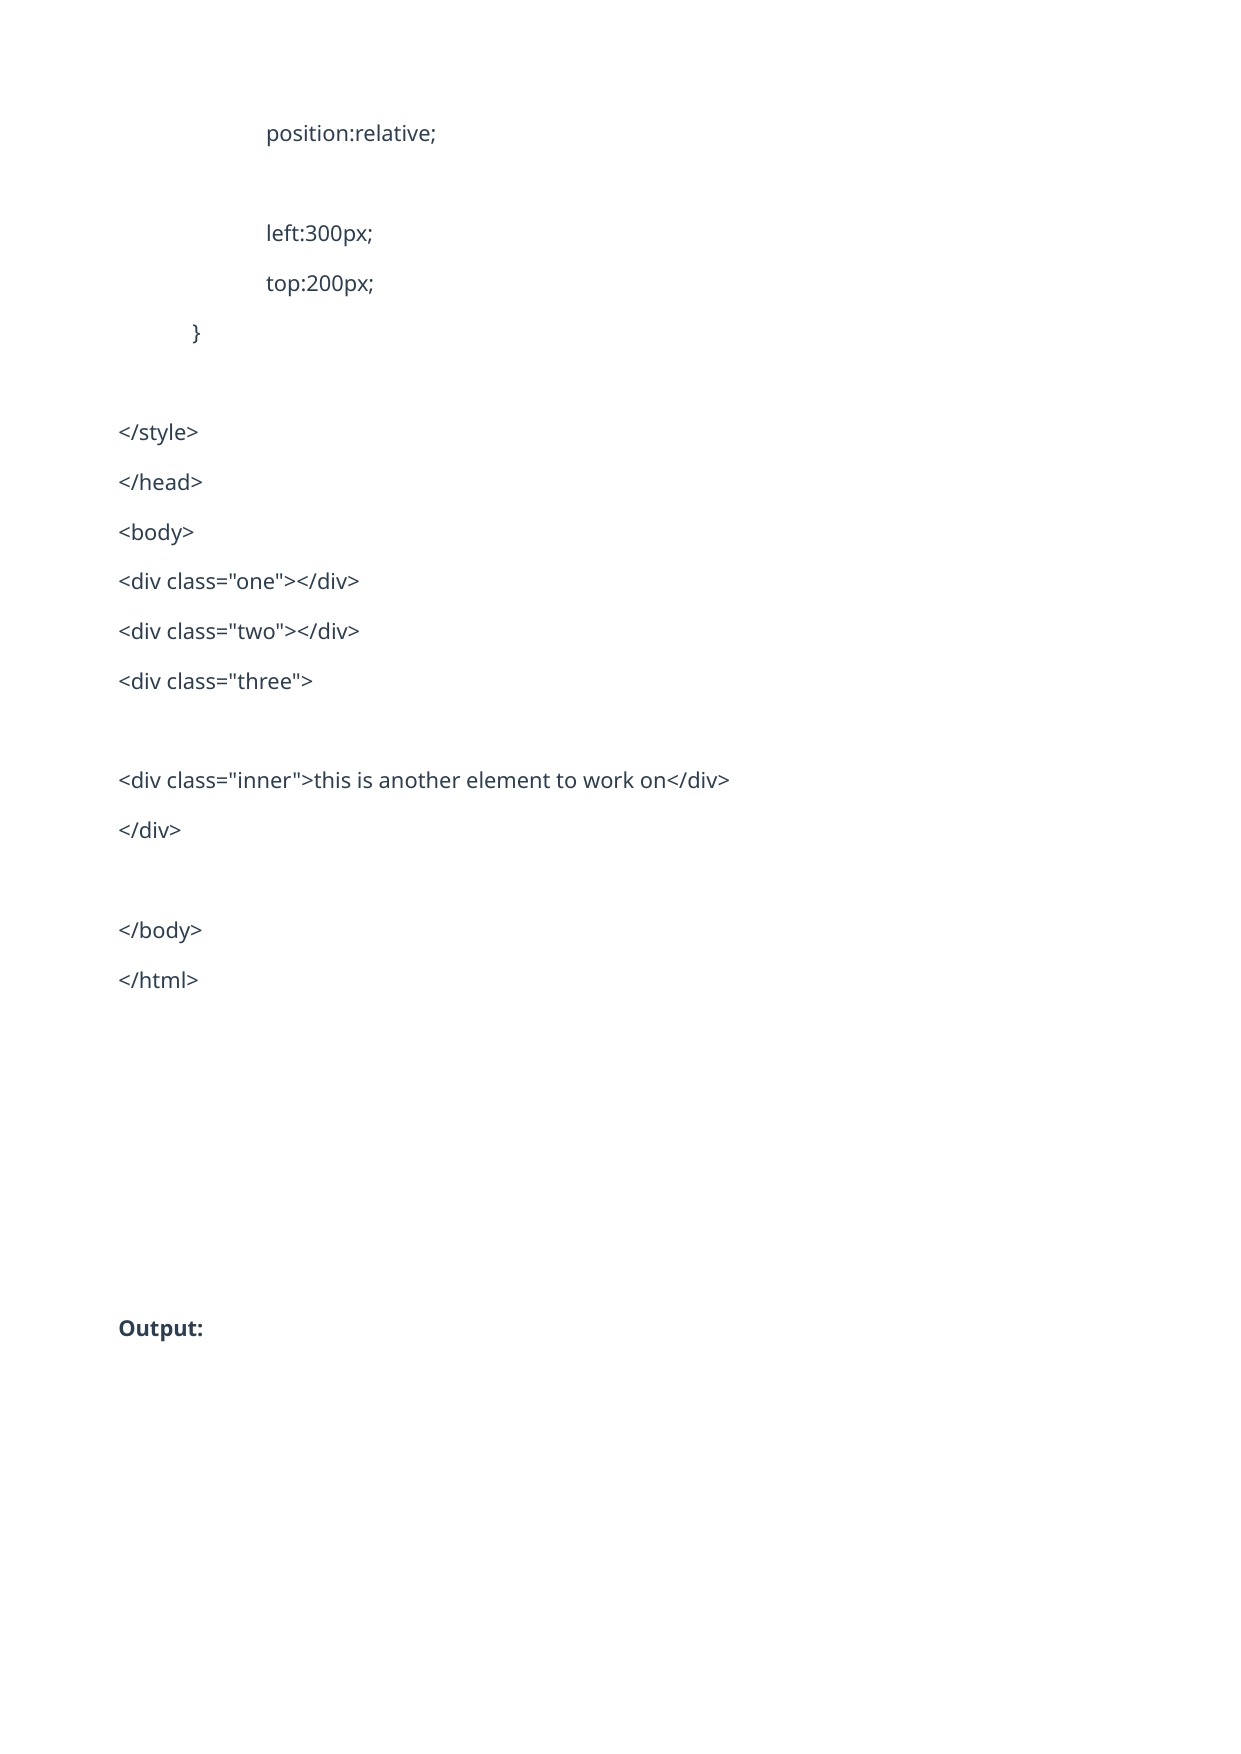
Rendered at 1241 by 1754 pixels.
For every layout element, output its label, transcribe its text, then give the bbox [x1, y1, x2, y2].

text position:relative; [118, 118, 1122, 148]
text } [118, 317, 1122, 347]
text top:200px; [118, 267, 1122, 297]
text <div class="two"></div> [118, 616, 1122, 646]
text </style> [118, 417, 1122, 447]
text <div class="inner">this is another element to work on</div> [118, 765, 1122, 795]
text <div class="one"></div> [118, 566, 1122, 596]
text Output: [118, 1313, 1122, 1343]
text <div class="three"> [118, 666, 1122, 696]
text <body> [118, 516, 1122, 546]
text </head> [118, 467, 1122, 496]
text </html> [118, 964, 1122, 994]
text </div> [118, 815, 1122, 845]
text left:300px; [118, 218, 1122, 247]
text </body> [118, 915, 1122, 944]
